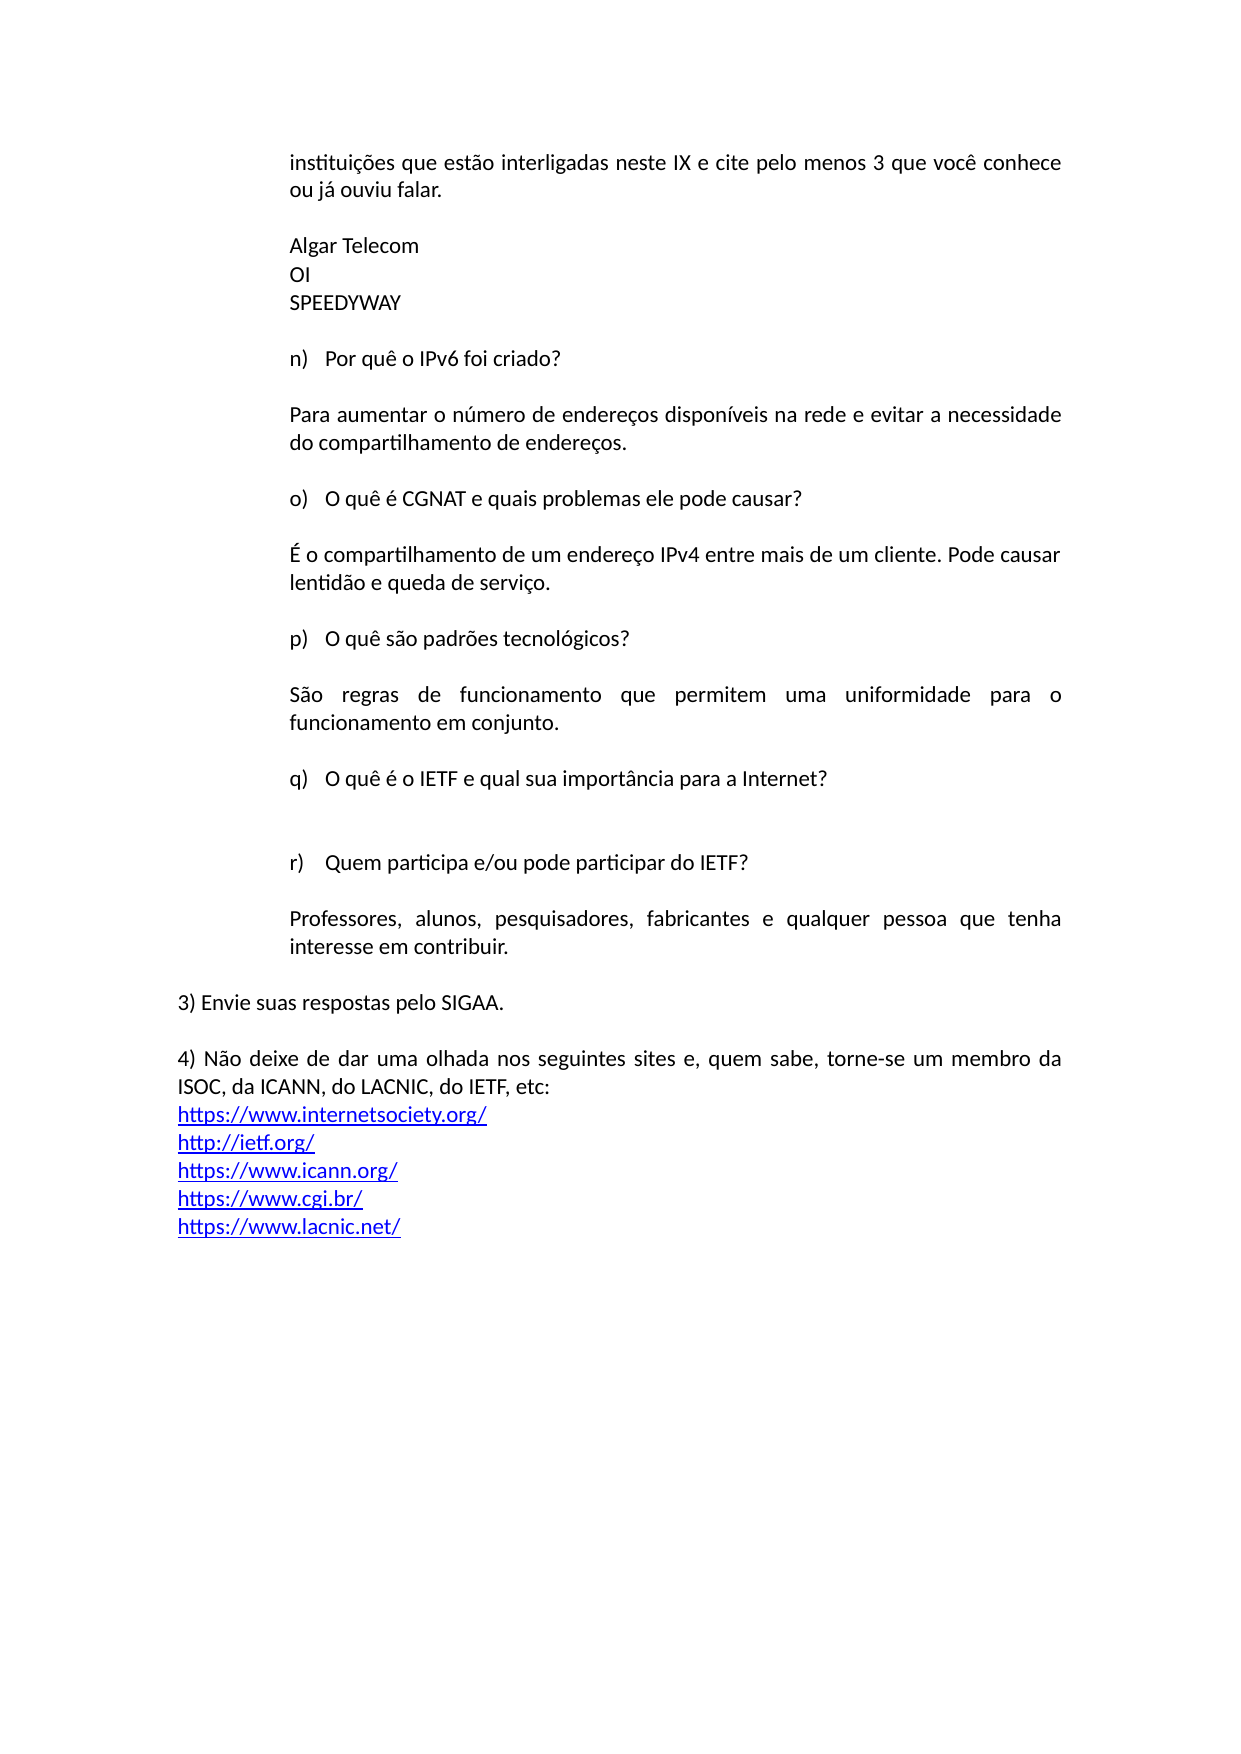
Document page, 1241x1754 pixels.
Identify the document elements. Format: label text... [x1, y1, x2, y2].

list Quem participa e/ou pode participar do IETF? [289, 848, 1063, 876]
list 3) Envie suas respostas pelo SIGAA. [177, 988, 1063, 1016]
list São regras de funcionamento que permitem uma uniformidade para o funcionamento em conjunto. [289, 680, 1063, 736]
list Para aumentar o número de endereços disponíveis na rede e evitar a necessidade do compartilhamento de endereços. [289, 400, 1063, 456]
list O quê é o IETF e qual sua importância para a Internet? [289, 764, 1063, 792]
list https://www.cgi.br/ [177, 1184, 1063, 1212]
list OI [289, 260, 1063, 288]
list É o compartilhamento de um endereço IPv4 entre mais de um cliente. Pode causar lentidão e queda de serviço. [289, 540, 1063, 596]
list http://ietf.org/ [177, 1128, 1063, 1156]
list https://www.internetsociety.org/ [177, 1100, 1063, 1128]
list https://www.icann.org/ [177, 1156, 1063, 1184]
list SPEEDYWAY [289, 288, 1063, 316]
list 4) Não deixe de dar uma olhada nos seguintes sites e, quem sabe, torne-se um membro da ISOC, da ICANN, do LACNIC, do IETF, etc: [177, 1044, 1063, 1100]
list Por quê o IPv6 foi criado? [289, 344, 1063, 372]
list https://www.lacnic.net/ [177, 1212, 1063, 1240]
list O quê são padrões tecnológicos? [289, 624, 1063, 652]
list Algar Telecom [289, 232, 1063, 260]
list Professores, alunos, pesquisadores, fabricantes e qualquer pessoa que tenha interesse em contribuir. [289, 904, 1063, 960]
list O quê é CGNAT e quais problemas ele pode causar? [289, 484, 1063, 512]
list instituições que estão interligadas neste IX e cite pelo menos 3 que você conhece ou já ouviu falar. [289, 148, 1063, 204]
